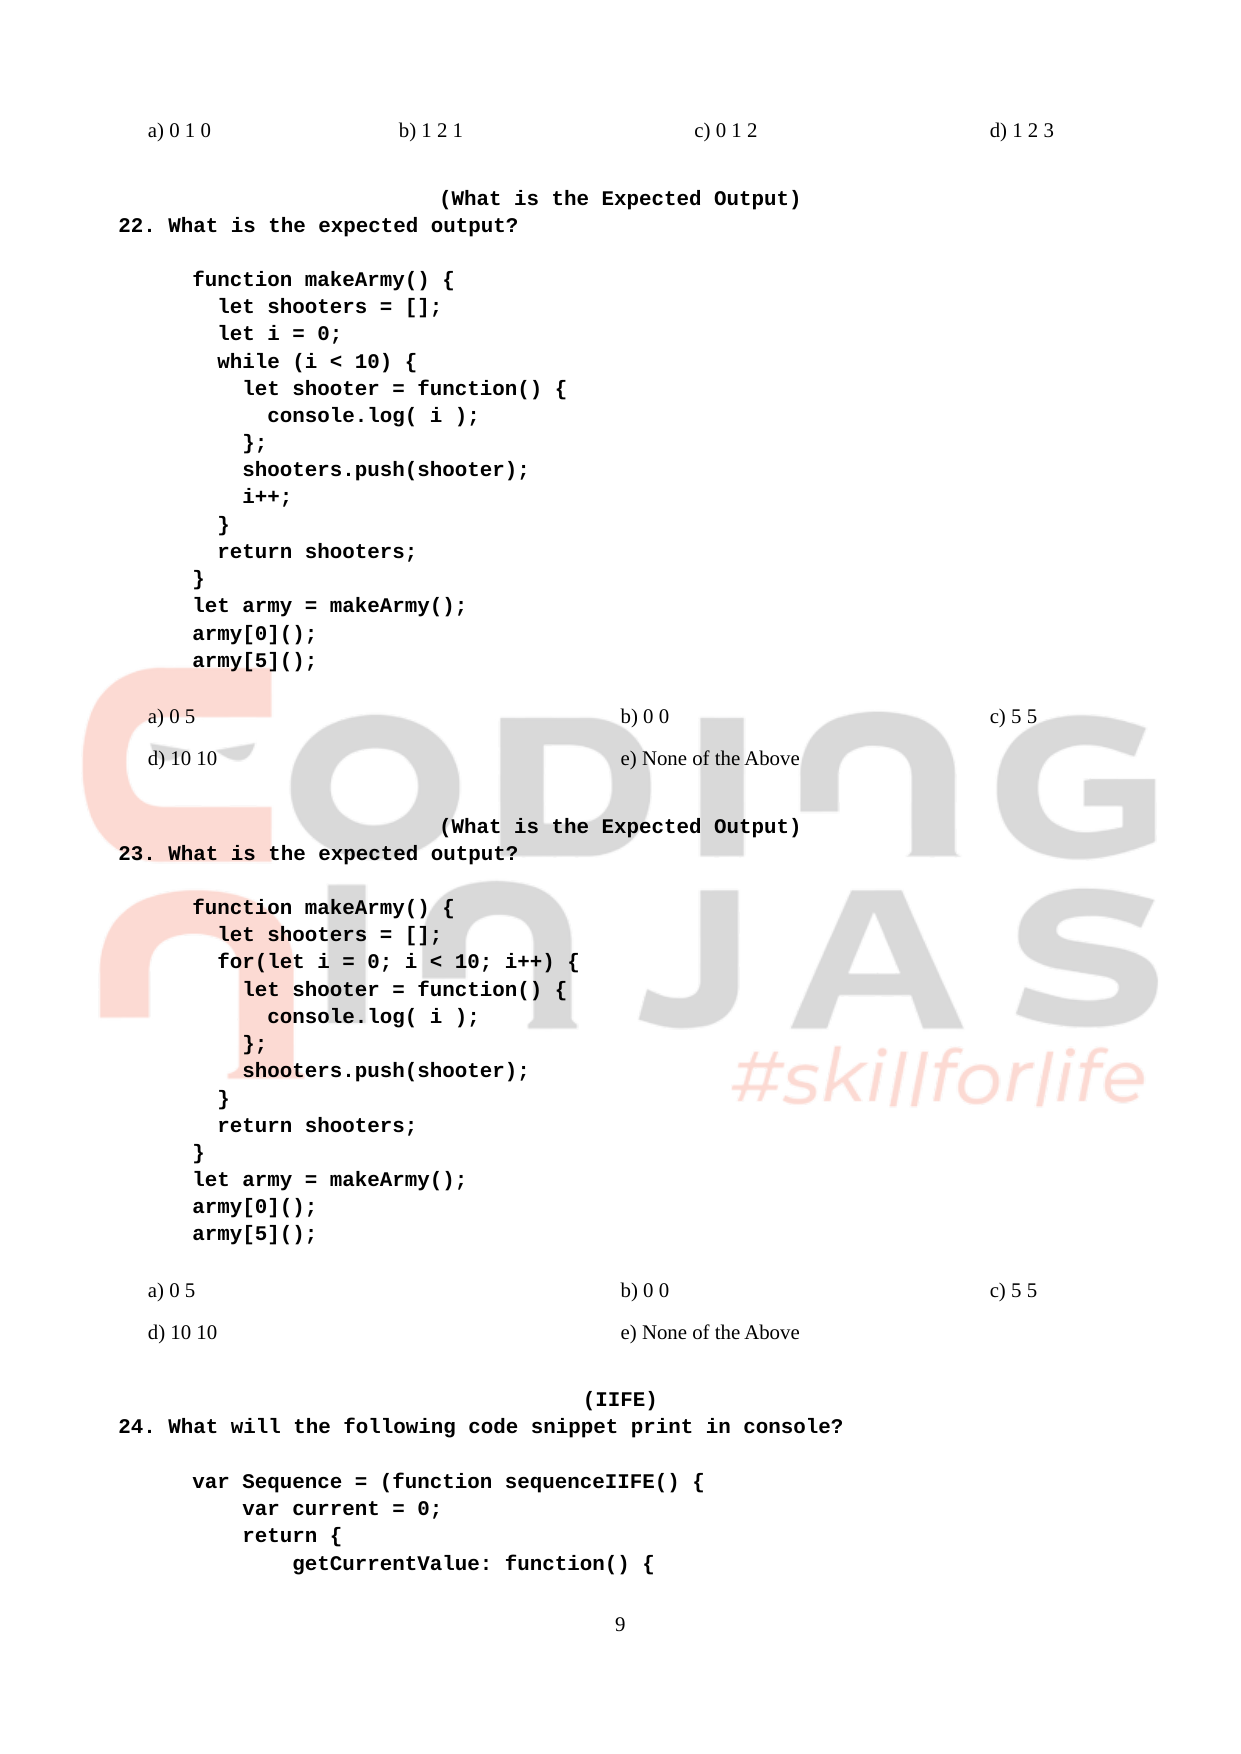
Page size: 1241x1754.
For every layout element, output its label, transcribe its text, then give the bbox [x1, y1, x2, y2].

text let i = 0; [192, 323, 1122, 347]
text shooters.push(shooter); [192, 459, 1122, 483]
text a) 0 5 b) 0 0 c) 5 5 [148, 1278, 1122, 1302]
text army[0](); [192, 1196, 1122, 1220]
text i++; [192, 487, 1122, 510]
text console.log( i ); [192, 1006, 1122, 1029]
text let shooters = []; [192, 296, 1122, 320]
text var Sequence = (function sequenceIIFE() { [192, 1471, 1122, 1494]
text for(let i = 0; i < 10; i++) { [192, 952, 1122, 975]
text return shooters; [192, 541, 1122, 564]
text 23. What is the expected output? [118, 843, 1122, 866]
text while (i < 10) { [192, 351, 1122, 374]
text d) 10 10 e) None of the Above [148, 1320, 1122, 1344]
text let shooter = function() { [192, 979, 1122, 1002]
text }; [192, 432, 1122, 456]
text a) 0 1 0 b) 1 2 1 c) 0 1 2 d) 1 2 3 [148, 118, 1122, 142]
text 22. What is the expected output? [118, 215, 1122, 238]
text return shooters; [192, 1115, 1122, 1138]
text } [192, 1142, 1122, 1166]
text return { [192, 1525, 1122, 1549]
text function makeArmy() { [192, 897, 1122, 921]
text army[0](); [192, 622, 1122, 646]
text shooters.push(shooter); [192, 1060, 1122, 1084]
text } [192, 514, 1122, 537]
text let army = makeArmy(); [192, 595, 1122, 619]
text 24. What will the following code snippet print in console? [118, 1417, 1122, 1440]
text let shooters = []; [192, 924, 1122, 948]
text }; [192, 1033, 1122, 1057]
text (What is the Expected Output) [118, 816, 1122, 839]
text } [192, 568, 1122, 592]
text a) 0 5 b) 0 0 c) 5 5 [148, 704, 1122, 728]
text console.log( i ); [192, 405, 1122, 429]
text function makeArmy() { [192, 269, 1122, 293]
text (What is the Expected Output) [118, 187, 1122, 211]
text } [192, 1087, 1122, 1111]
text army[5](); [192, 1223, 1122, 1247]
text let army = makeArmy(); [192, 1169, 1122, 1193]
text let shooter = function() { [192, 378, 1122, 401]
text army[5](); [192, 650, 1122, 673]
text var current = 0; [192, 1498, 1122, 1522]
text d) 10 10 e) None of the Above [148, 746, 1122, 770]
text getCurrentValue: function() { [192, 1552, 1122, 1576]
text (IIFE) [118, 1389, 1122, 1413]
